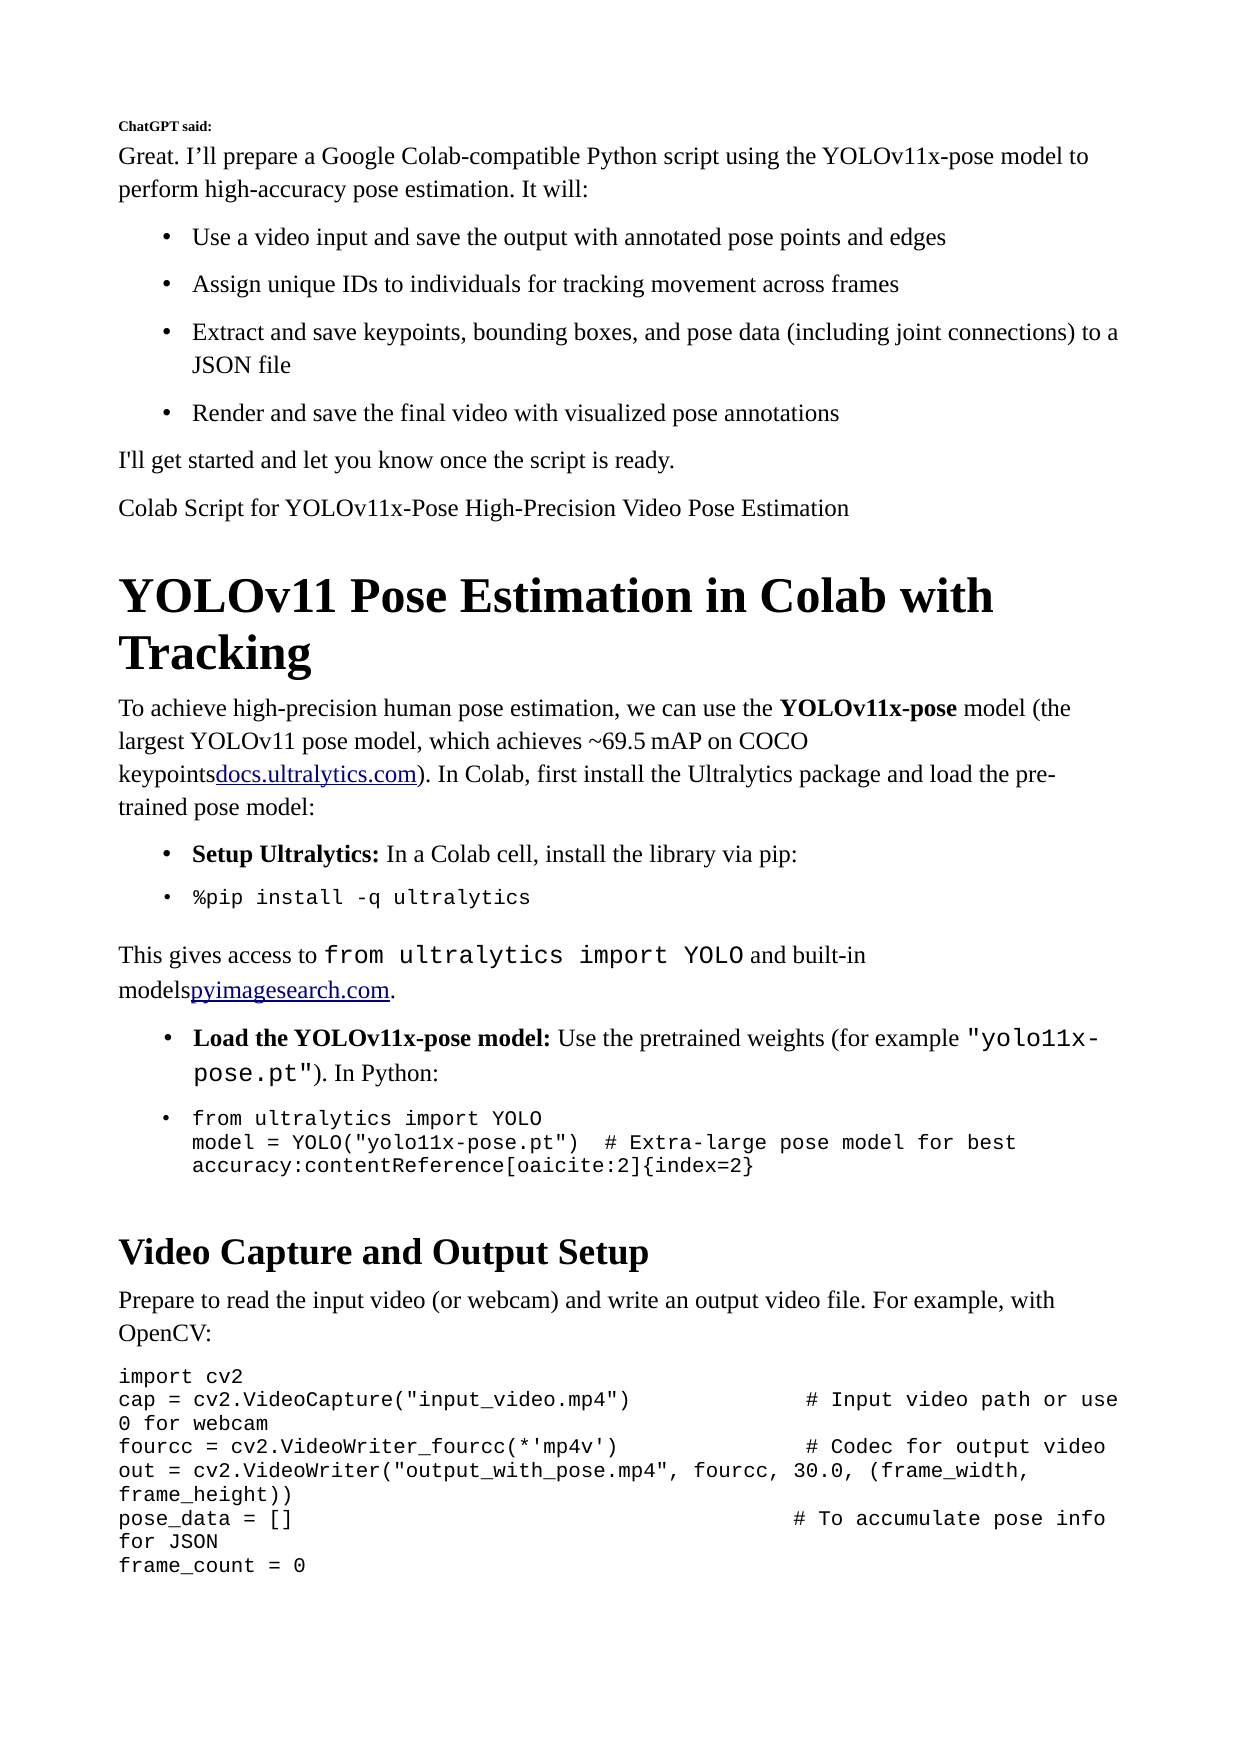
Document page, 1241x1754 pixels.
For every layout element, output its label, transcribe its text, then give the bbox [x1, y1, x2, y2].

text import cv2 [118, 1366, 1122, 1389]
text fourcc = cv2.VideoWriter_fourcc(*'mp4v') # Codec for output video [118, 1437, 1122, 1460]
list Load the YOLOv11x-pose model: Use the pretrained weights (for example "yolo11x-pose.pt"). In Python: [164, 1023, 1122, 1089]
text I'll get started and let you know once the script is ready. [118, 445, 1122, 474]
subtitle Video Capture and Output Setup [118, 1229, 1122, 1272]
list Assign unique IDs to individuals for tracking movement across frames [162, 269, 1122, 298]
text out = cv2.VideoWriter("output_with_pose.mp4", fourcc, 30.0, (frame_width, frame_height)) [118, 1460, 1122, 1507]
list model = YOLO("yolo11x-pose.pt") # Extra-large pose model for best accuracy:contentReference[oaicite:2]{index=2} [162, 1132, 1122, 1179]
list Render and save the final video with visualized pose annotations [162, 398, 1122, 426]
text Colab Script for YOLOv11x-Pose High-Precision Video Pose Estimation [118, 493, 1122, 522]
list %pip install -q ultralytics [164, 887, 1122, 911]
text Great. I’ll prepare a Google Colab-compatible Python script using the YOLOv11x-pose model to perform high-accuracy pose estimation. It will: [118, 141, 1122, 203]
subtitle YOLOv11 Pose Estimation in Colab with Tracking [118, 565, 1122, 680]
list Setup Ultralytics: In a Colab cell, install the library via pip: [162, 839, 1122, 868]
text Prepare to read the input video (or webcam) and write an output video file. For example, with OpenCV: [118, 1285, 1122, 1347]
text This gives access to from ultralytics import YOLO and built-in modelspyimagesearch.com. [118, 940, 1122, 1004]
text frame_count = 0 [118, 1555, 1122, 1578]
text To achieve high-precision human pose estimation, we can use the YOLOv11x-pose model (the largest YOLOv11 pose model, which achieves ~69.5 mAP on COCO keypointsdocs.ultralytics.com). In Colab, first install the Ultralytics package and load the pre-trained pose model: [118, 693, 1122, 821]
list Use a video input and save the output with annotated pose points and edges [162, 222, 1122, 251]
list Extract and save keypoints, bounding boxes, and pose data (including joint connections) to a JSON file [162, 317, 1122, 379]
text cap = cv2.VideoCapture("input_video.mp4") # Input video path or use 0 for webcam [118, 1389, 1122, 1437]
list from ultralytics import YOLO [162, 1108, 1122, 1132]
subtitle ChatGPT said: [118, 118, 1122, 135]
text pose_data = [] # To accumulate pose info for JSON [118, 1507, 1122, 1555]
